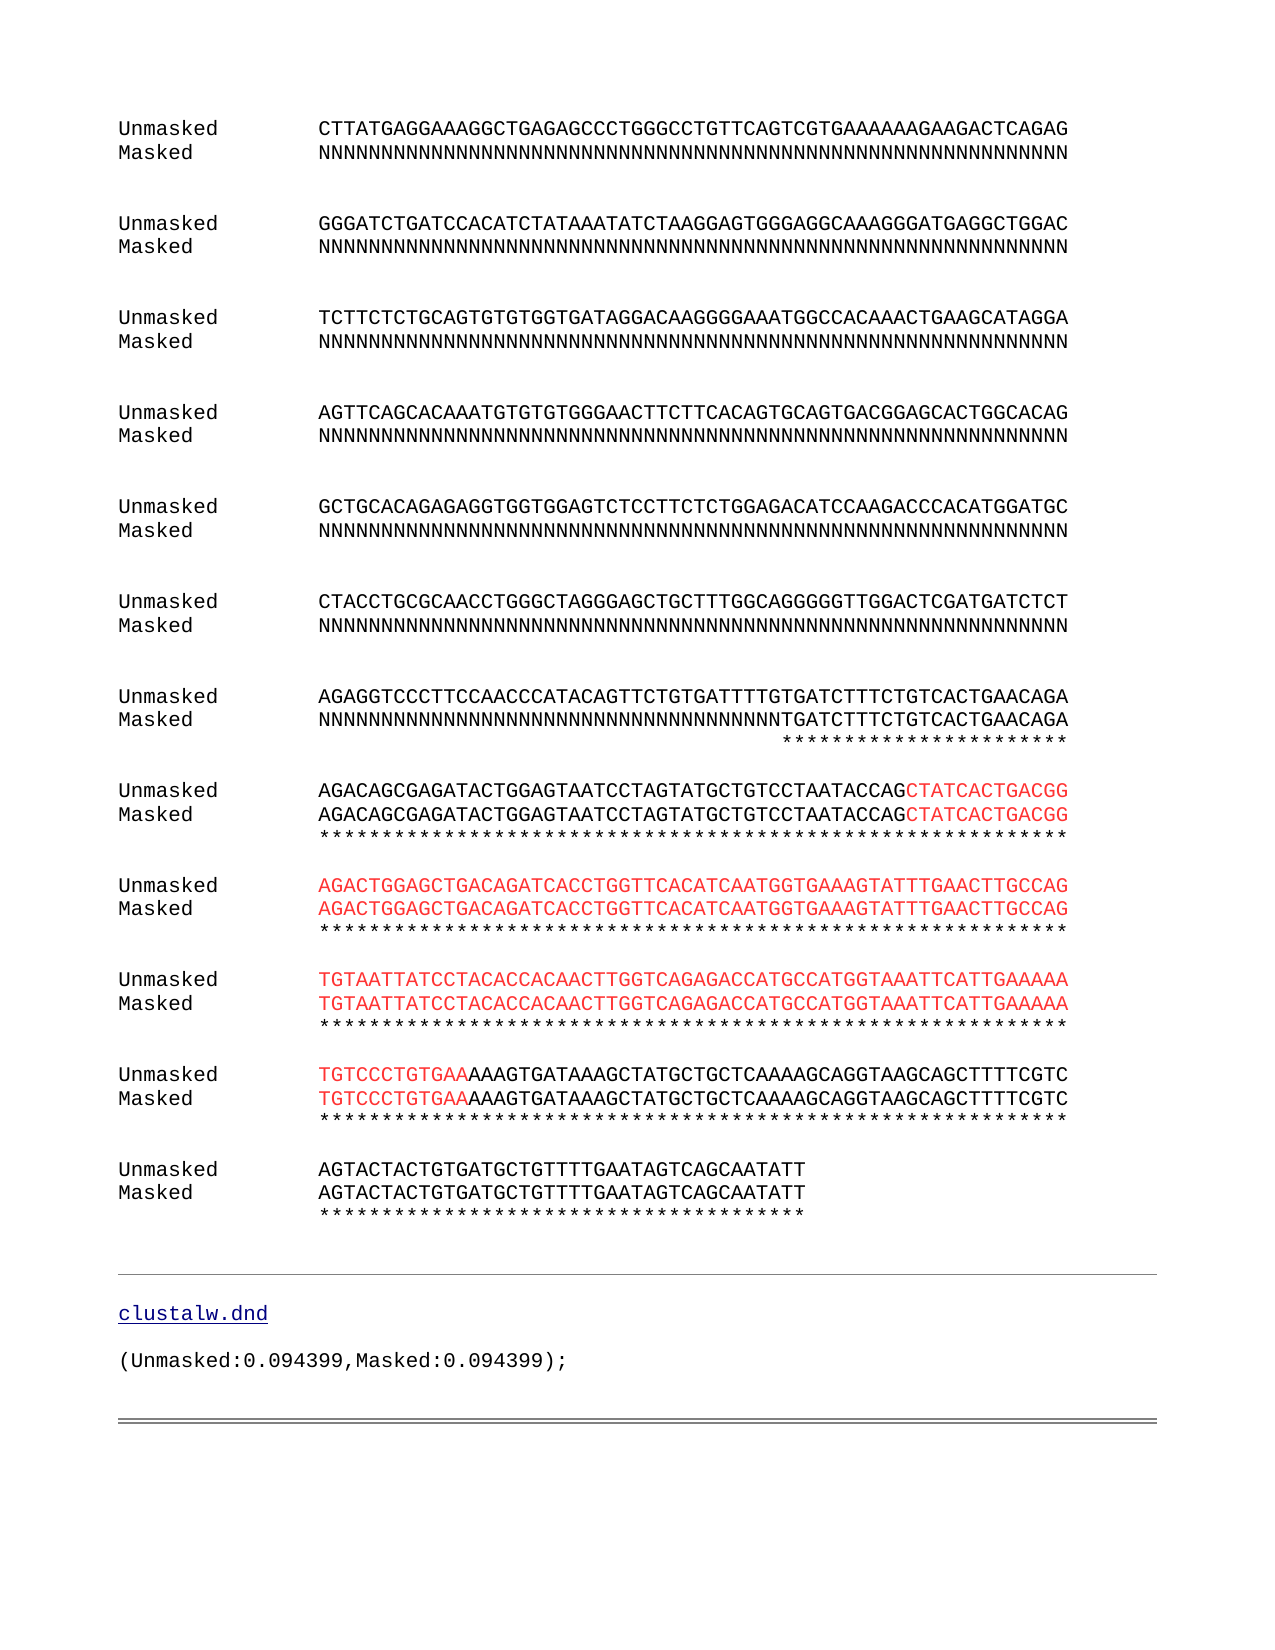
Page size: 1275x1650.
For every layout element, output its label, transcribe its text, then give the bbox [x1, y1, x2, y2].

text Masked AGACTGGAGCTGACAGATCACCTGGTTCACATCAATGGTGAAAGTATTTGAACTTGCCAG [118, 898, 1157, 922]
text Masked NNNNNNNNNNNNNNNNNNNNNNNNNNNNNNNNNNNNNNNNNNNNNNNNNNNNNNNNNNNN [118, 426, 1157, 449]
text Unmasked AGTACTACTGTGATGCTGTTTTGAATAGTCAGCAATATT [118, 1158, 1157, 1182]
text ************************************************************ [118, 922, 1157, 946]
text Masked TGTAATTATCCTACACCACAACTTGGTCAGAGACCATGCCATGGTAAATTCATTGAAAAA [118, 993, 1157, 1017]
text *********************** [118, 733, 1157, 757]
text Masked NNNNNNNNNNNNNNNNNNNNNNNNNNNNNNNNNNNNNNNNNNNNNNNNNNNNNNNNNNNN [118, 331, 1157, 354]
text Unmasked TGTAATTATCCTACACCACAACTTGGTCAGAGACCATGCCATGGTAAATTCATTGAAAAA [118, 969, 1157, 993]
text Unmasked CTACCTGCGCAACCTGGGCTAGGGAGCTGCTTTGGCAGGGGGTTGGACTCGATGATCTCT [118, 591, 1157, 615]
text ************************************************************ [118, 827, 1157, 851]
text (Unmasked:0.094399,Masked:0.094399); [118, 1350, 1157, 1374]
text clustalw.dnd [118, 1303, 1157, 1327]
text Unmasked TCTTCTCTGCAGTGTGTGGTGATAGGACAAGGGGAAATGGCCACAAACTGAAGCATAGGA [118, 307, 1157, 331]
text Unmasked AGTTCAGCACAAATGTGTGTGGGAACTTCTTCACAGTGCAGTGACGGAGCACTGGCACAG [118, 402, 1157, 426]
text Unmasked AGACAGCGAGATACTGGAGTAATCCTAGTATGCTGTCCTAATACCAGCTATCACTGACGG [118, 780, 1157, 804]
text Unmasked CTTATGAGGAAAGGCTGAGAGCCCTGGGCCTGTTCAGTCGTGAAAAAAGAAGACTCAGAG [118, 118, 1157, 142]
text Unmasked AGAGGTCCCTTCCAACCCATACAGTTCTGTGATTTTGTGATCTTTCTGTCACTGAACAGA [118, 686, 1157, 709]
text ************************************************************ [118, 1017, 1157, 1040]
text ************************************************************ [118, 1111, 1157, 1135]
text Unmasked GCTGCACAGAGAGGTGGTGGAGTCTCCTTCTCTGGAGACATCCAAGACCCACATGGATGC [118, 496, 1157, 520]
text Masked NNNNNNNNNNNNNNNNNNNNNNNNNNNNNNNNNNNNNNNNNNNNNNNNNNNNNNNNNNNN [118, 615, 1157, 638]
text Unmasked AGACTGGAGCTGACAGATCACCTGGTTCACATCAATGGTGAAAGTATTTGAACTTGCCAG [118, 875, 1157, 898]
text Masked NNNNNNNNNNNNNNNNNNNNNNNNNNNNNNNNNNNNNNNNNNNNNNNNNNNNNNNNNNNN [118, 142, 1157, 165]
text Masked NNNNNNNNNNNNNNNNNNNNNNNNNNNNNNNNNNNNNTGATCTTTCTGTCACTGAACAGA [118, 709, 1157, 733]
text Masked NNNNNNNNNNNNNNNNNNNNNNNNNNNNNNNNNNNNNNNNNNNNNNNNNNNNNNNNNNNN [118, 520, 1157, 544]
text Masked AGACAGCGAGATACTGGAGTAATCCTAGTATGCTGTCCTAATACCAGCTATCACTGACGG [118, 804, 1157, 827]
text *************************************** [118, 1206, 1157, 1229]
text Masked NNNNNNNNNNNNNNNNNNNNNNNNNNNNNNNNNNNNNNNNNNNNNNNNNNNNNNNNNNNN [118, 236, 1157, 260]
text Unmasked GGGATCTGATCCACATCTATAAATATCTAAGGAGTGGGAGGCAAAGGGATGAGGCTGGAC [118, 213, 1157, 236]
text Unmasked TGTCCCTGTGAAAAAGTGATAAAGCTATGCTGCTCAAAAGCAGGTAAGCAGCTTTTCGTC [118, 1064, 1157, 1088]
text Masked TGTCCCTGTGAAAAAGTGATAAAGCTATGCTGCTCAAAAGCAGGTAAGCAGCTTTTCGTC [118, 1088, 1157, 1111]
text Masked AGTACTACTGTGATGCTGTTTTGAATAGTCAGCAATATT [118, 1182, 1157, 1206]
